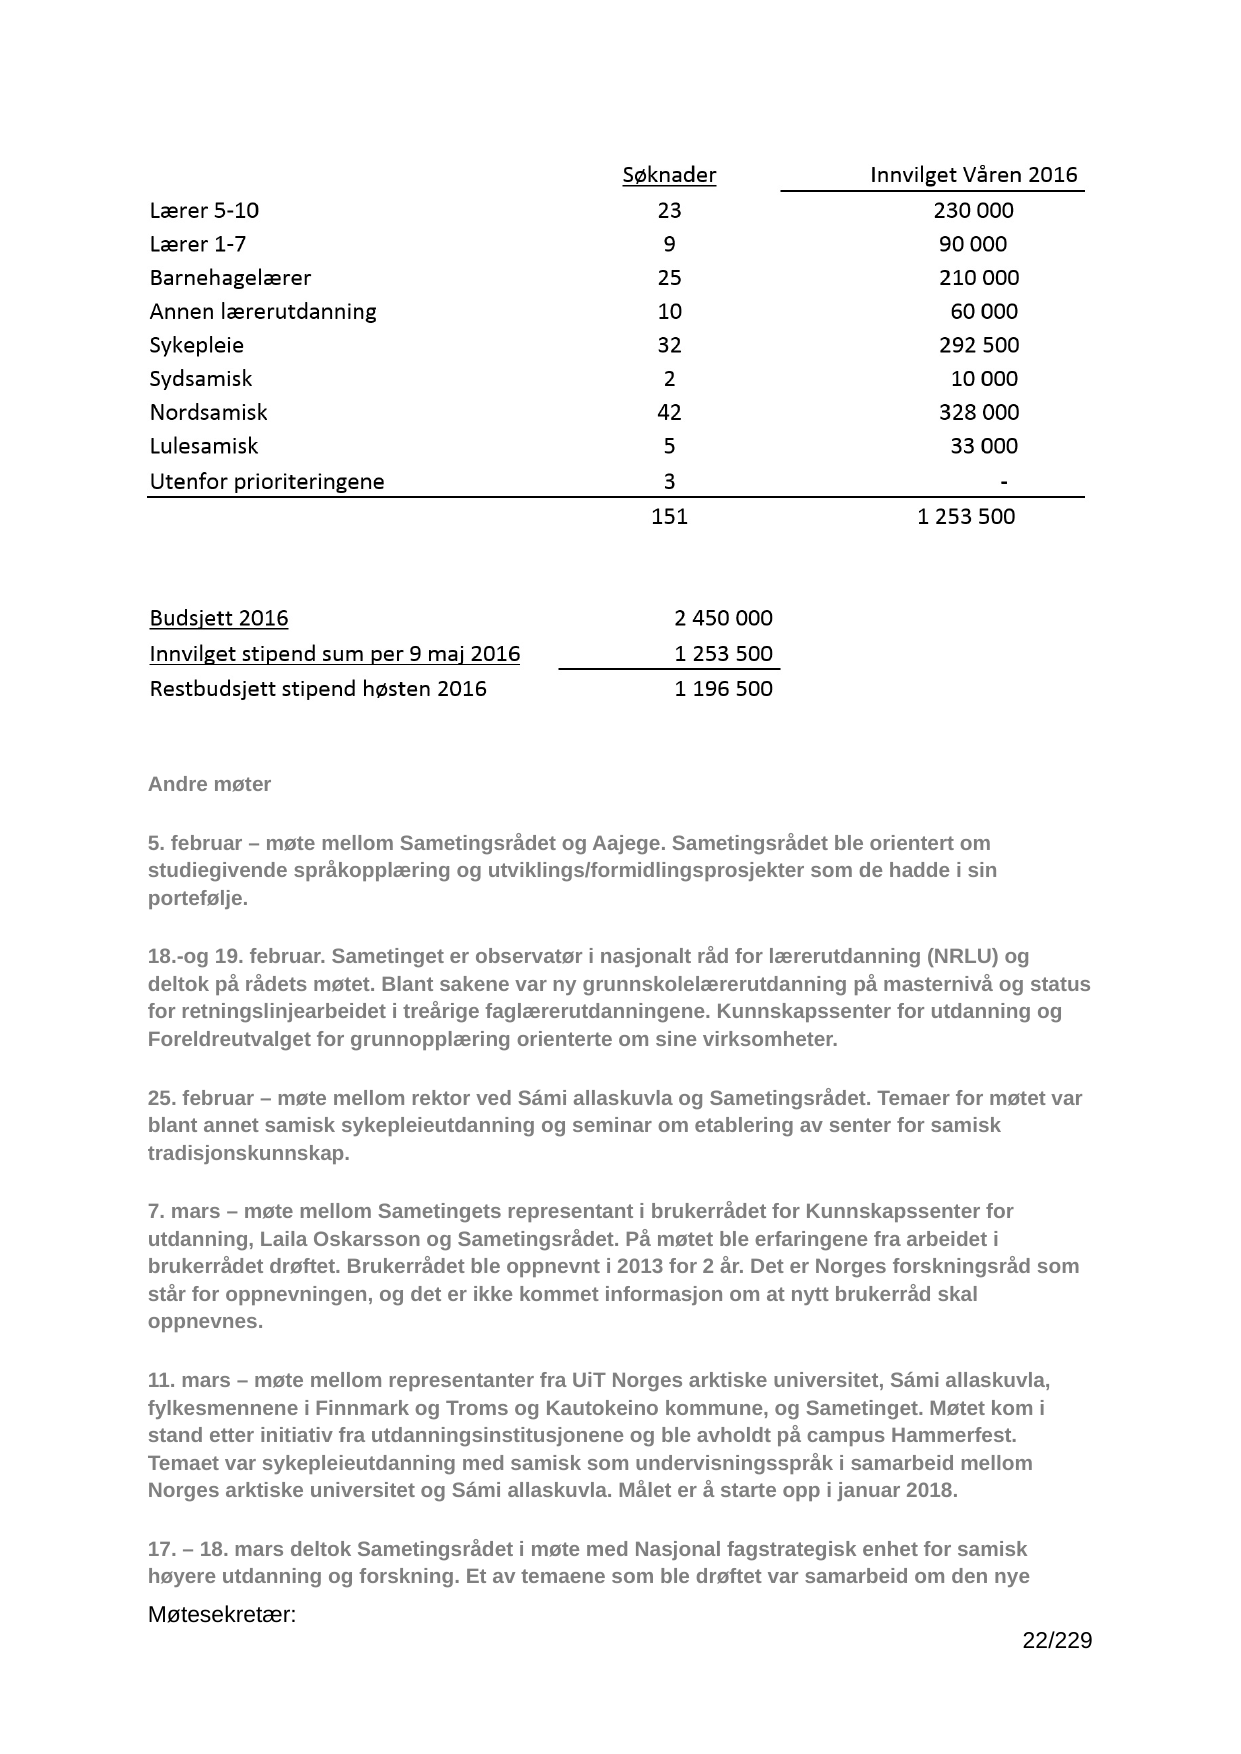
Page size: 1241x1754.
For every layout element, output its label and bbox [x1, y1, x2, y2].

picture [147, 147, 1093, 706]
